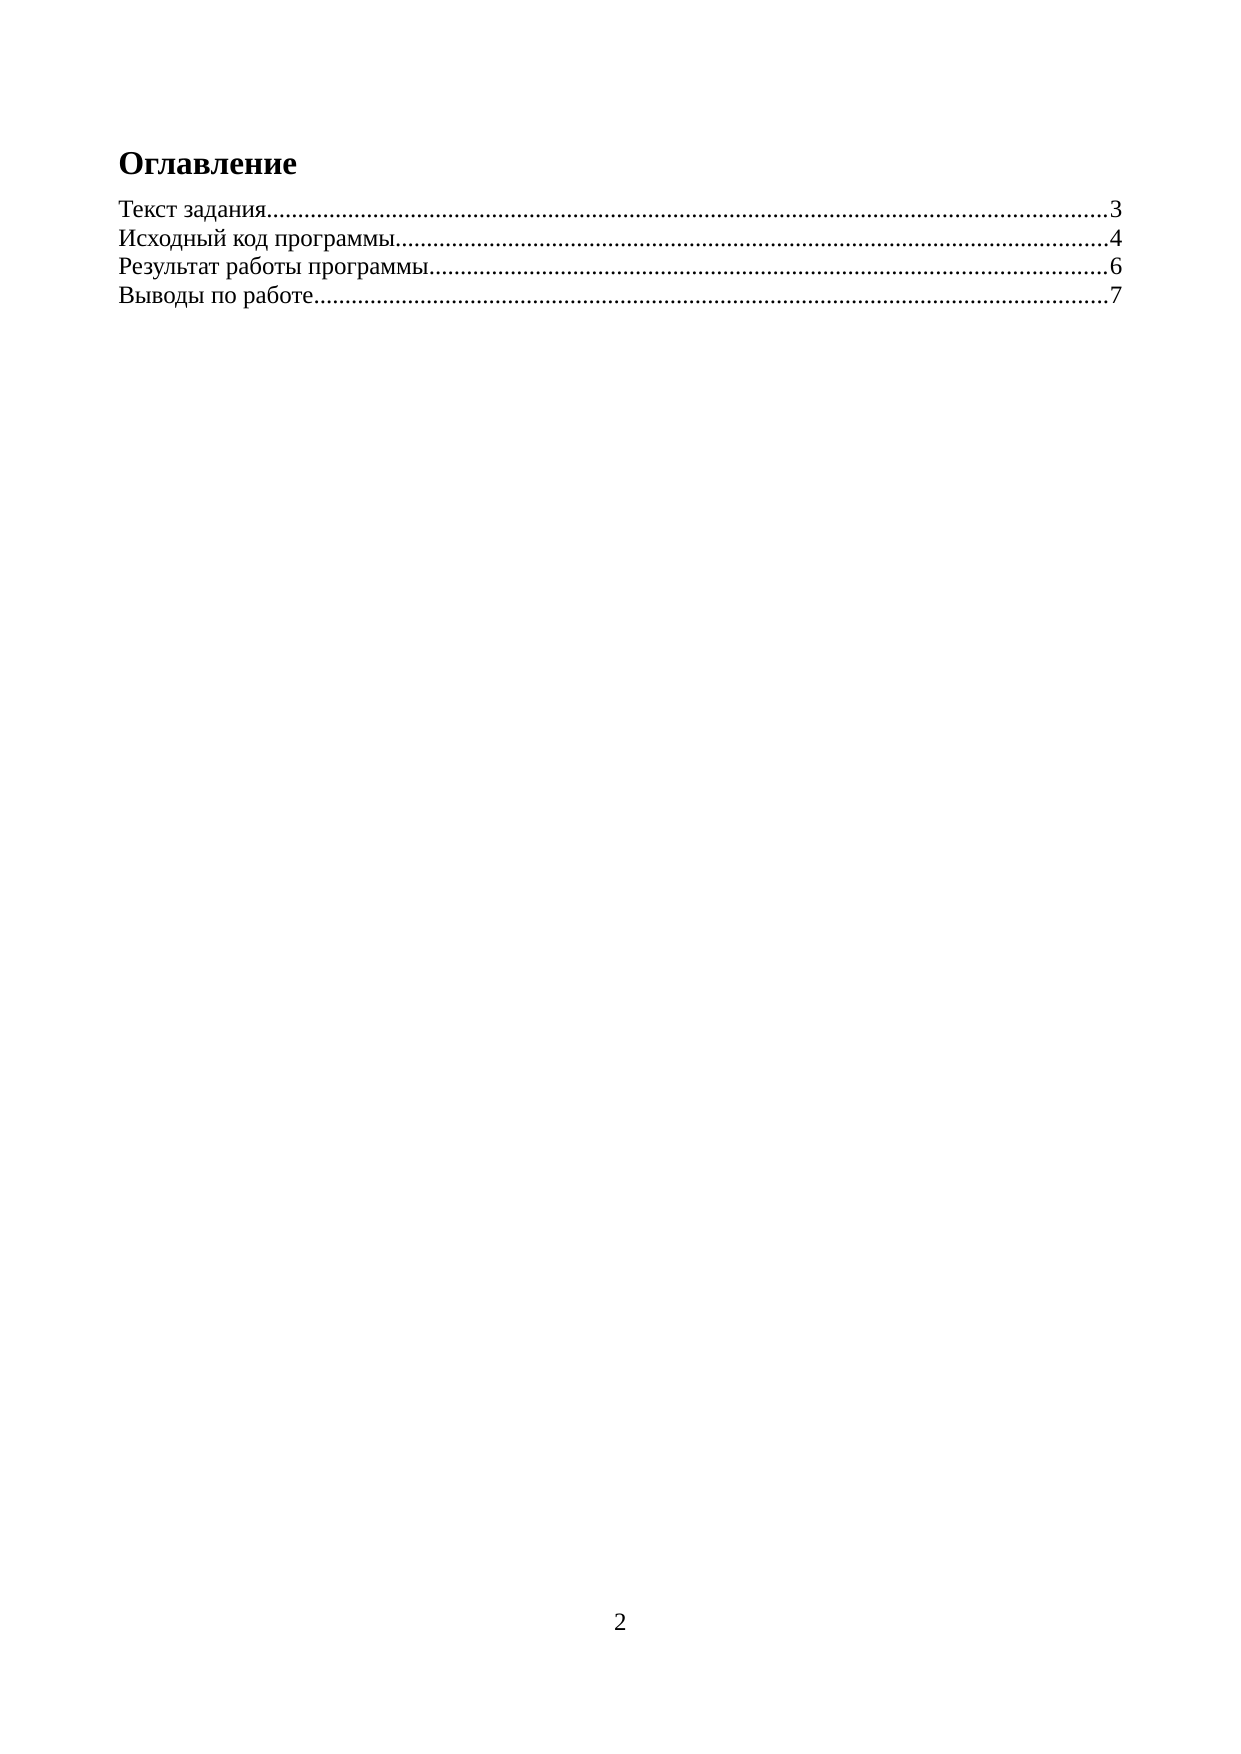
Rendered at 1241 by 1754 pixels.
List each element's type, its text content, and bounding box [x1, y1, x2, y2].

text Исходный код программы. 4 [118, 223, 1122, 251]
text Текст задания 3 [118, 194, 1122, 223]
text Выводы по работе. 7 [118, 280, 1122, 309]
subtitle Оглавление [118, 143, 1122, 181]
text Результат работы программы. 6 [118, 251, 1122, 280]
